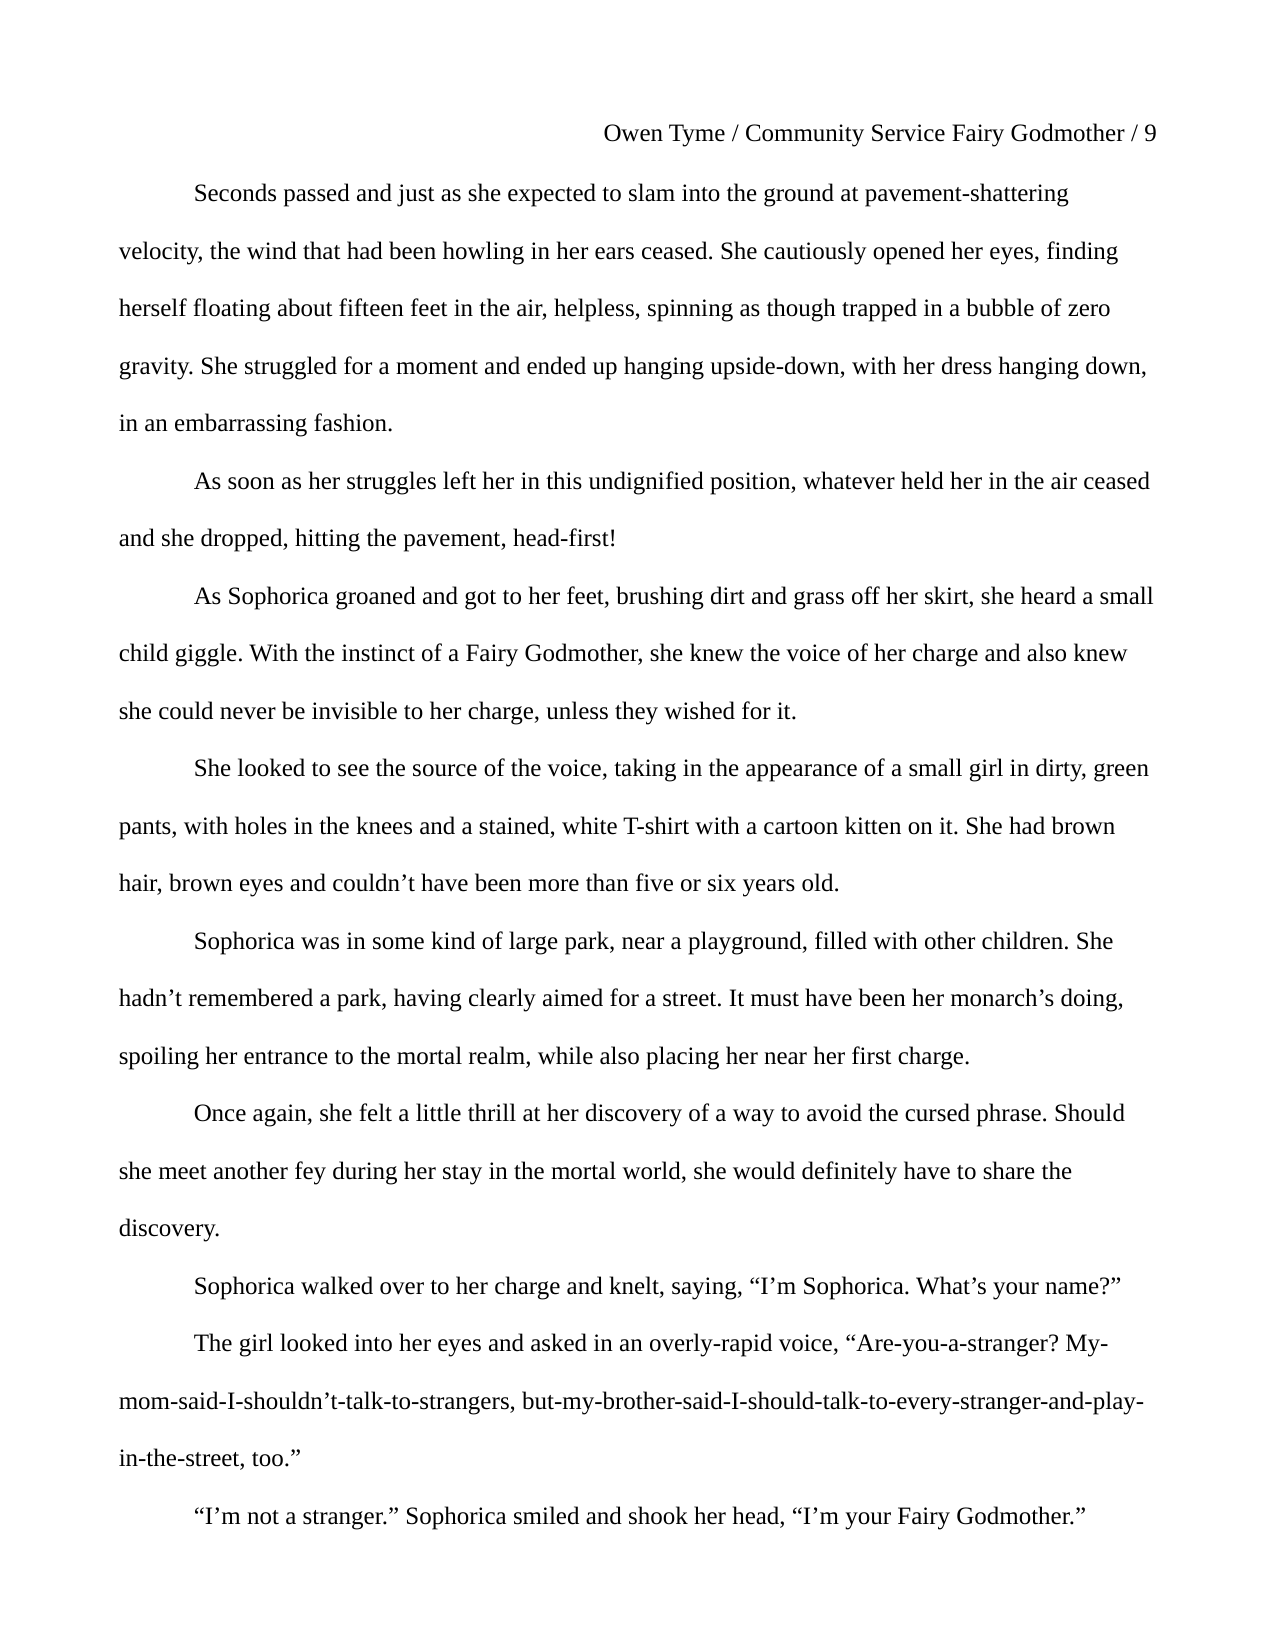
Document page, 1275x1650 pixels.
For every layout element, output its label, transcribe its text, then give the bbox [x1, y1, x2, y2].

text Sophorica walked over to her charge and knelt, saying, “I’m Sophorica. What’s your name?” [118, 1271, 1156, 1300]
text Once again, she felt a little thrill at her discovery of a way to avoid the cursed phrase. Should she meet another fey during her stay in the mortal world, she would definitely have to share the discovery. [118, 1098, 1156, 1242]
text Seconds passed and just as she expected to slam into the ground at pavement-shattering velocity, the wind that had been howling in her ears ceased. She cautiously opened her eyes, finding herself floating about fifteen feet in the air, helpless, spinning as though trapped in a bubble of zero gravity. She struggled for a moment and ended up hanging upside-down, with her dress hanging down, in an embarrassing fashion. [118, 178, 1156, 437]
text Sophorica was in some kind of large park, near a playground, filled with other children. She hadn’t remembered a park, having clearly aimed for a street. It must have been her monarch’s doing, spoiling her entrance to the mortal realm, while also placing her near her first charge. [118, 926, 1156, 1070]
text As Sophorica groaned and got to her feet, brushing dirt and grass off her skirt, she heard a small child giggle. With the instinct of a Fairy Godmother, she knew the voice of her charge and also knew she could never be invisible to her charge, unless they wished for it. [118, 581, 1156, 725]
text She looked to see the source of the voice, taking in the appearance of a small girl in dirty, green pants, with holes in the knees and a stained, white T-shirt with a cartoon kitten on it. She had brown hair, brown eyes and couldn’t have been more than five or six years old. [118, 753, 1156, 897]
text The girl looked into her eyes and asked in an overly-rapid voice, “Are-you-a-stranger? My-mom-said-I-shouldn’t-talk-to-strangers, but-my-brother-said-I-should-talk-to-every-stranger-and-play-in-the-street, too.” [118, 1328, 1156, 1472]
text As soon as her struggles left her in this undignified position, whatever held her in the air ceased and she dropped, hitting the pavement, head-first! [118, 466, 1156, 552]
text “I’m not a stranger.” Sophorica smiled and shook her head, “I’m your Fairy Godmother.” [118, 1501, 1156, 1530]
